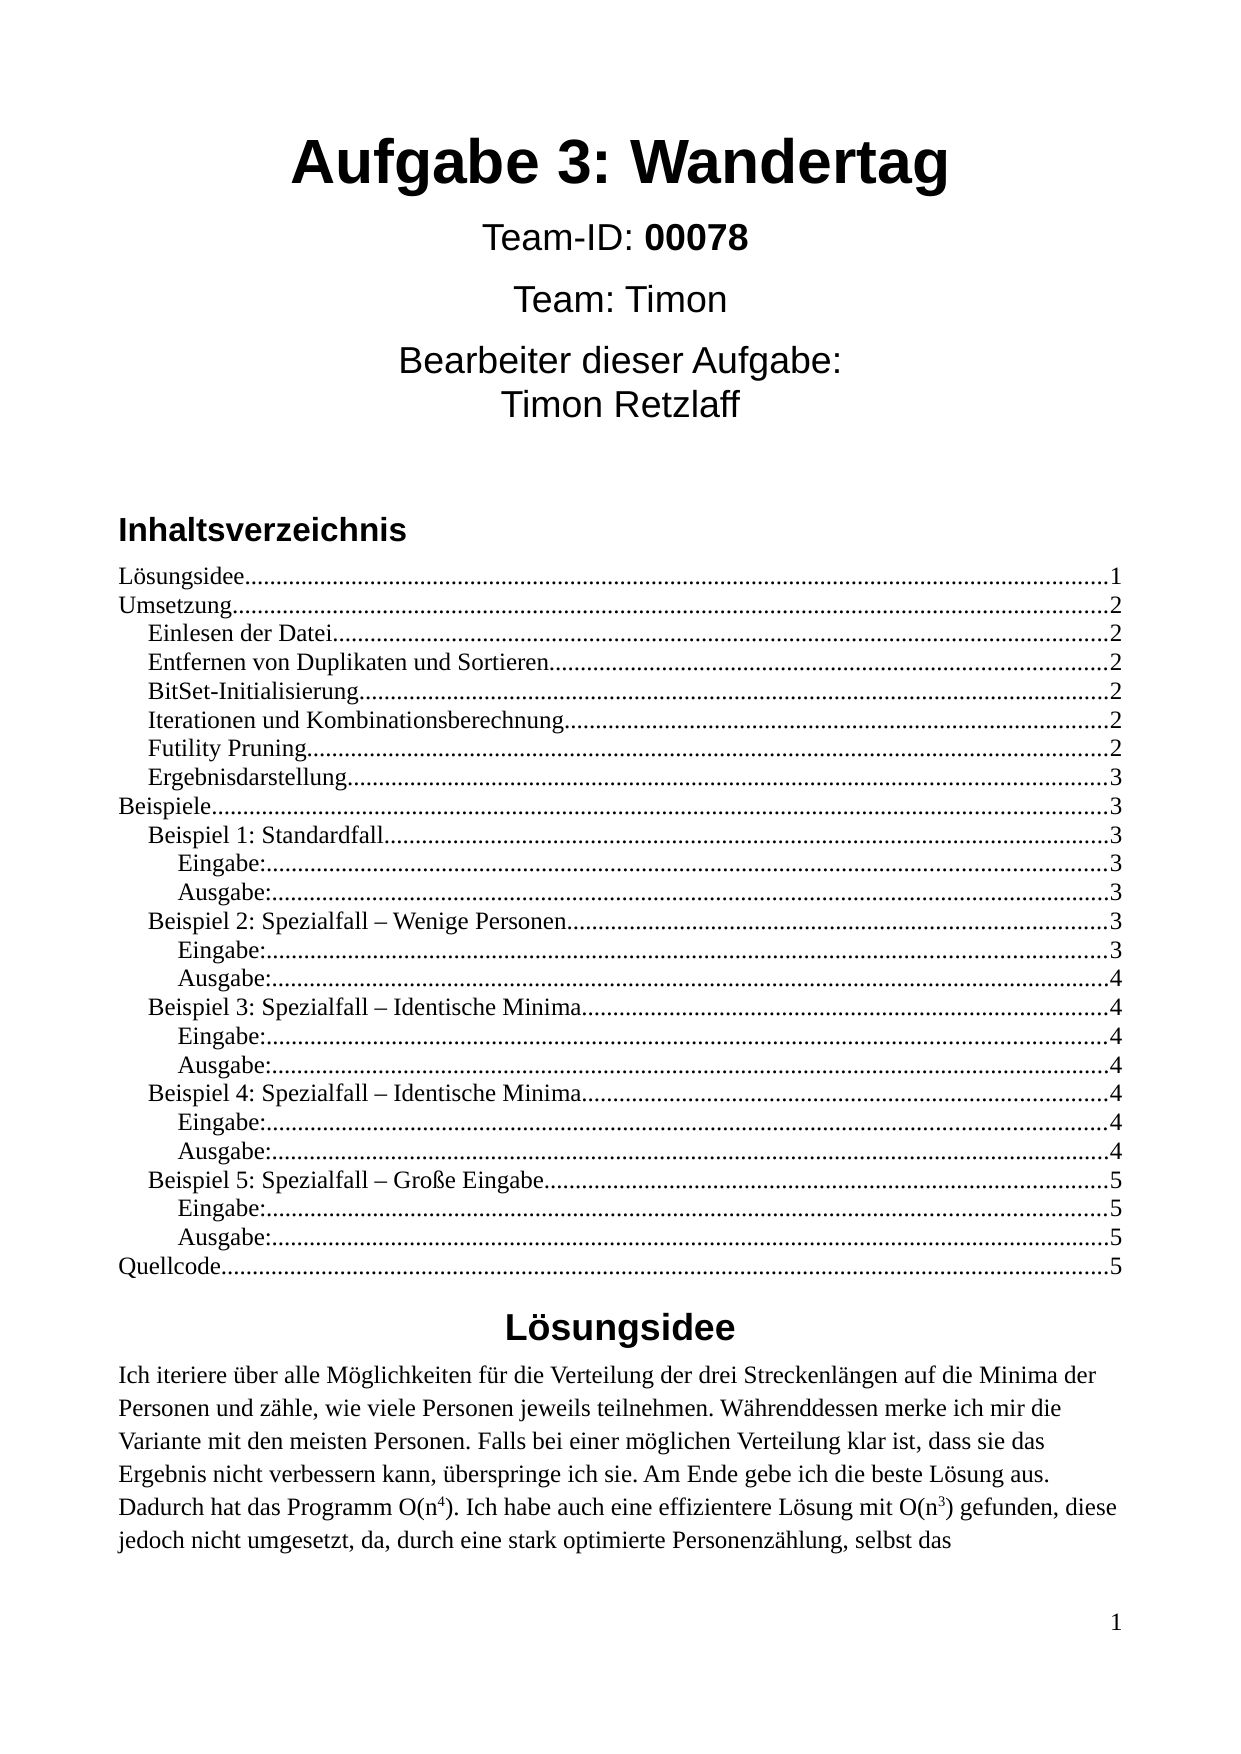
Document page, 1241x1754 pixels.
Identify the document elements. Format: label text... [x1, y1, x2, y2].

text Futility Pruning 2 [148, 733, 1122, 762]
text Eingabe: 4 [177, 1021, 1122, 1050]
subtitle Team: Timon [118, 277, 1122, 320]
text Ausgabe: 5 [177, 1222, 1122, 1251]
text Eingabe: 5 [177, 1193, 1122, 1222]
text Ausgabe: 3 [177, 877, 1122, 906]
text Umsetzung 2 [118, 590, 1122, 618]
text Quellcode 5 [118, 1251, 1122, 1280]
subtitle Team-ID: 00078 [118, 215, 1122, 258]
text Beispiel 4: Spezialfall – Identische Minima 4 [148, 1078, 1122, 1107]
text Einlesen der Datei 2 [148, 618, 1122, 647]
subtitle Bearbeiter dieser Aufgabe: Timon Retzlaff [118, 339, 1122, 425]
text Ausgabe: 4 [177, 1050, 1122, 1078]
text Ausgabe: 4 [177, 1136, 1122, 1165]
text Beispiele 3 [118, 791, 1122, 820]
text Lösungsidee 1 [118, 561, 1122, 590]
text Ergebnisdarstellung 3 [148, 762, 1122, 791]
text Beispiel 3: Spezialfall – Identische Minima 4 [148, 992, 1122, 1021]
text Eingabe: 4 [177, 1107, 1122, 1136]
text Iterationen und Kombinationsberechnung 2 [148, 705, 1122, 733]
text Beispiel 1: Standardfall 3 [148, 820, 1122, 848]
subtitle Lösungsidee [118, 1305, 1122, 1348]
text Ich iteriere über alle Möglichkeiten für die Verteilung der drei Streckenlängen auf die Minima der Personen und zähle, wie viele Personen jeweils teilnehmen. Währenddessen merke ich mir die Variante mit den meisten Personen. Falls bei einer möglichen Verteilung klar ist, dass sie das Ergebnis nicht verbessern kann, überspringe ich sie. Am Ende gebe ich die beste Lösung aus. Dadurch hat das Programm O(n4). Ich habe auch eine effizientere Lösung mit O(n3) gefunden, diese jedoch nicht umgesetzt, da, durch eine stark optimierte Personenzählung, selbst das [118, 1360, 1122, 1554]
text Beispiel 5: Spezialfall – Große Eingabe 5 [148, 1165, 1122, 1193]
text Eingabe: 3 [177, 848, 1122, 877]
subtitle Inhaltsverzeichnis [118, 510, 1122, 548]
subtitle Aufgabe 3: Wandertag [118, 124, 1122, 196]
text Ausgabe: 4 [177, 963, 1122, 992]
text BitSet-Initialisierung 2 [148, 676, 1122, 705]
text Eingabe: 3 [177, 935, 1122, 963]
text Entfernen von Duplikaten und Sortieren 2 [148, 647, 1122, 676]
text Beispiel 2: Spezialfall – Wenige Personen 3 [148, 906, 1122, 935]
